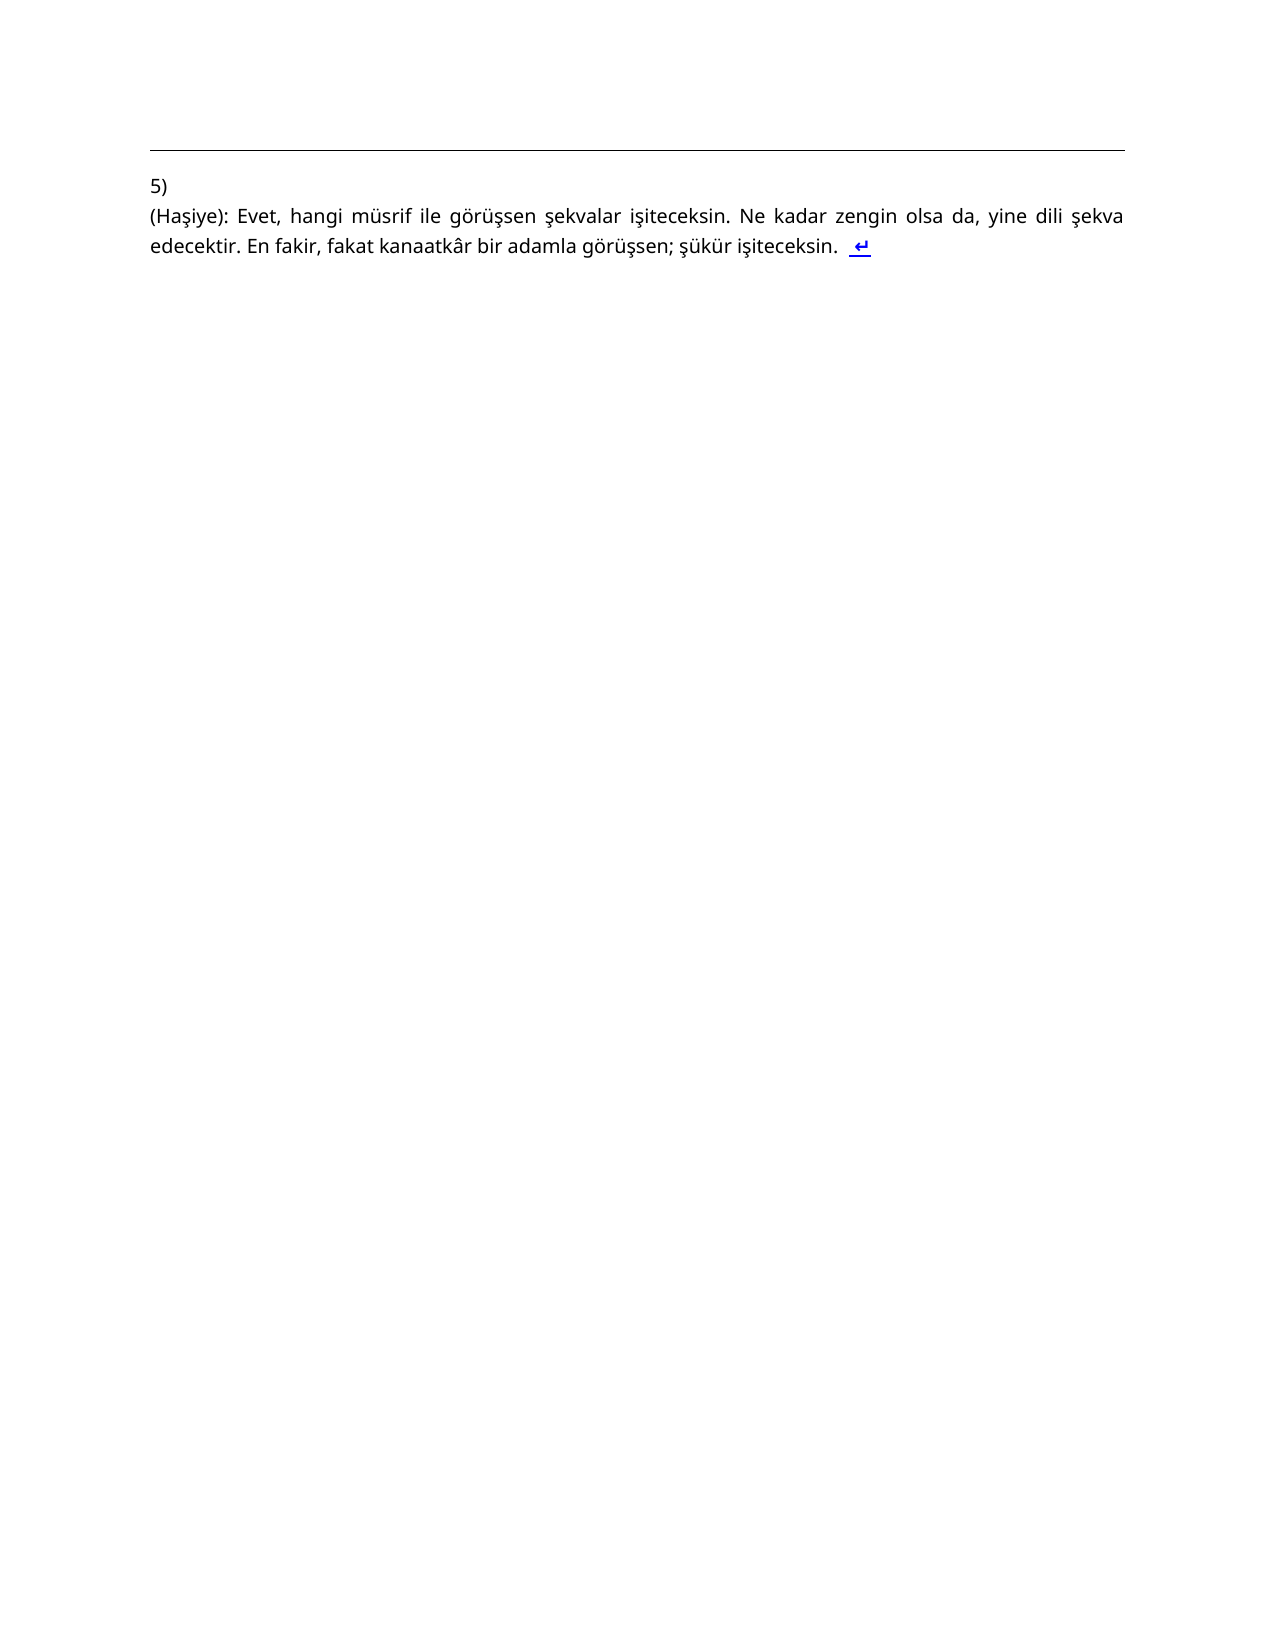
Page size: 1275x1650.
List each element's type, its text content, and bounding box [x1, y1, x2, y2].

text (Haşiye): Evet, hangi müsrif ile görüşsen şekvalar işiteceksin. Ne kadar zengin olsa da, yine dili şekva edecektir. En fakir, fakat kanaatkâr bir adamla görüşsen; şükür işiteceksin. ↵ [150, 199, 1125, 259]
text 5) [150, 151, 1125, 199]
